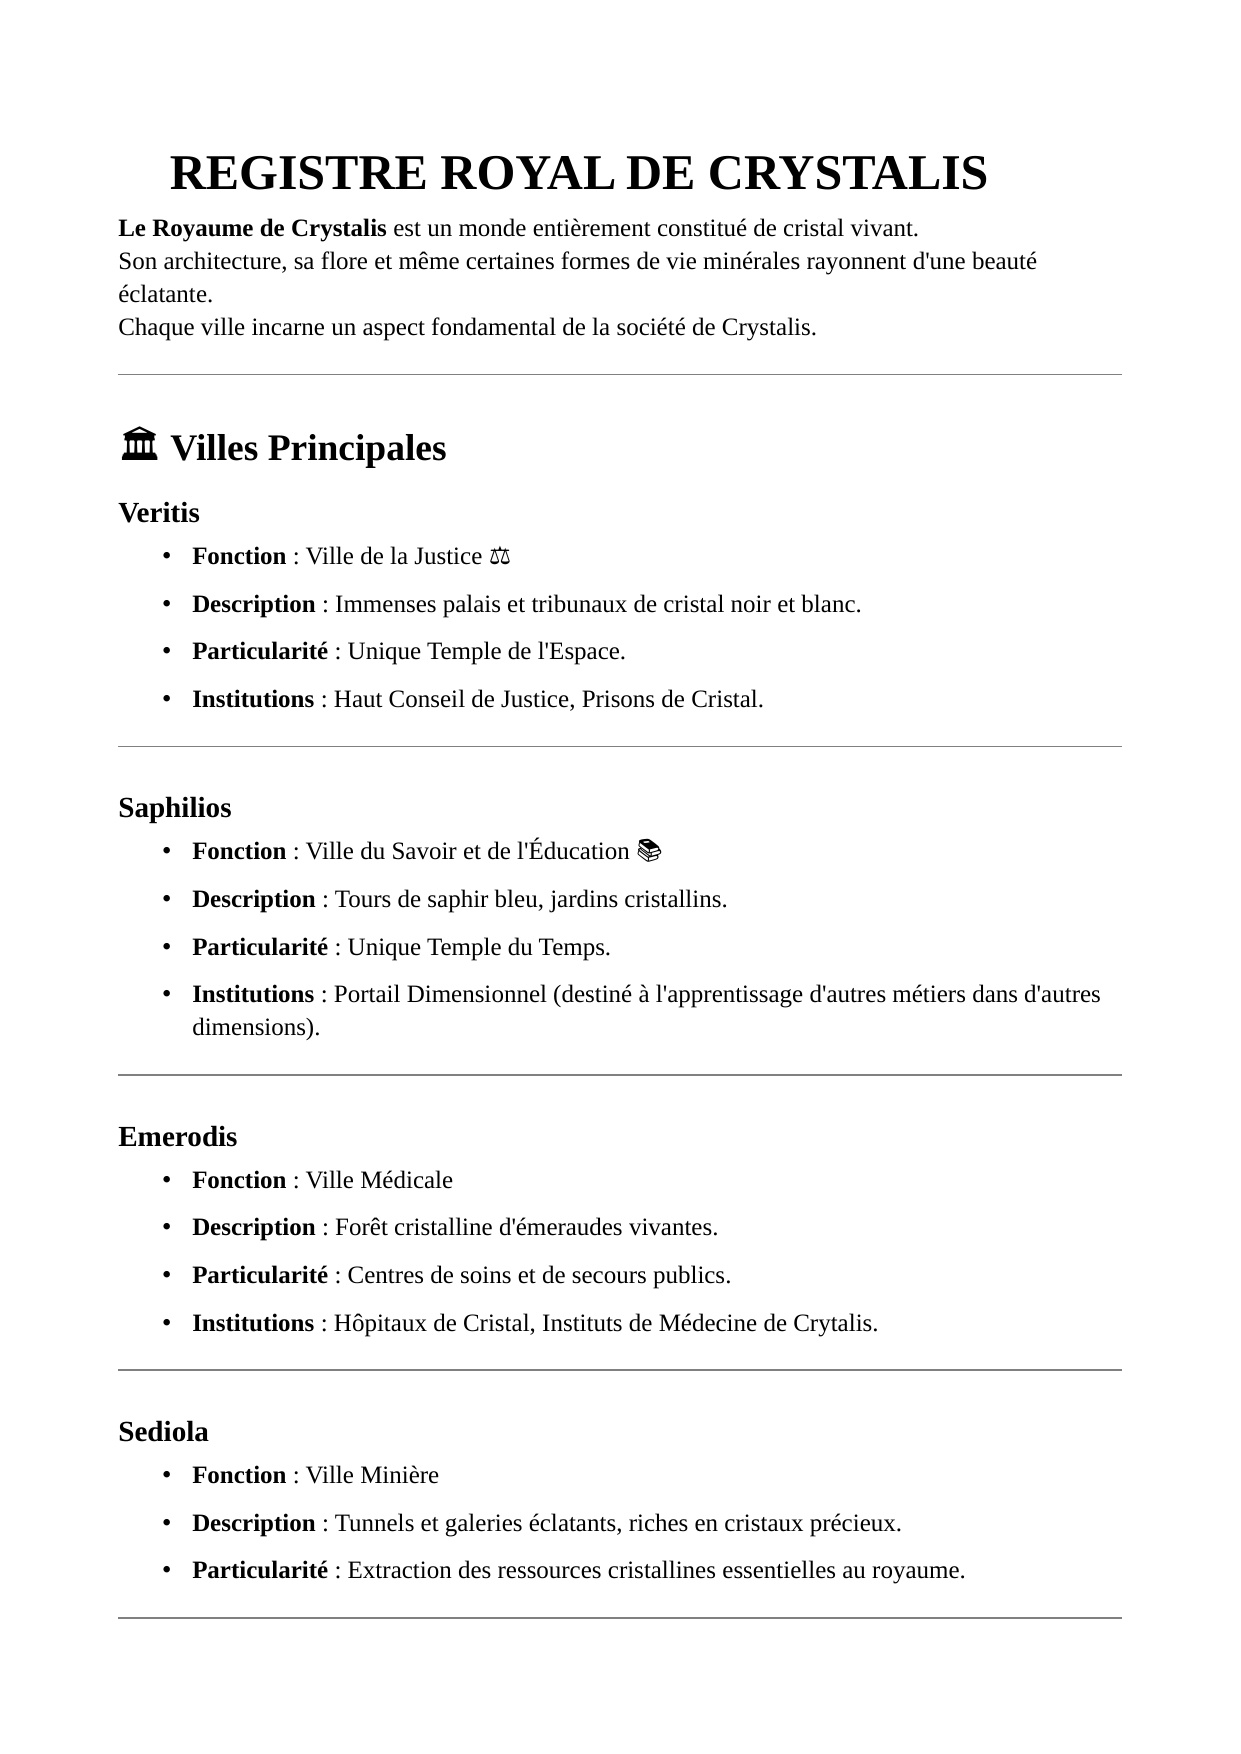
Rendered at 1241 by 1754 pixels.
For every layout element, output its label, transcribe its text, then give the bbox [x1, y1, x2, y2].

list Institutions : Hôpitaux de Cristal, Instituts de Médecine de Crytalis. [162, 1308, 1122, 1336]
list Description : Tours de saphir bleu, jardins cristallins. [162, 884, 1122, 913]
subtitle Saphilios [118, 790, 1122, 824]
list Particularité : Extraction des ressources cristallines essentielles au royaume. [162, 1555, 1122, 1584]
list Institutions : Portail Dimensionnel (destiné à l'apprentissage d'autres métiers dans d'autres dimensions). [162, 979, 1122, 1041]
subtitle 📜 REGISTRE ROYAL DE CRYSTALIS [118, 143, 1122, 201]
list Fonction : Ville du Savoir et de l'Éducation 📚 [162, 836, 1122, 865]
list Description : Immenses palais et tribunaux de cristal noir et blanc. [162, 589, 1122, 617]
subtitle Veritis [118, 495, 1122, 529]
list Fonction : Ville de la Justice ⚖️ [162, 541, 1122, 570]
list Description : Tunnels et galeries éclatants, riches en cristaux précieux. [162, 1508, 1122, 1536]
list Particularité : Centres de soins et de secours publics. [162, 1260, 1122, 1289]
subtitle 🏛️ Villes Principales [118, 425, 1122, 468]
list Particularité : Unique Temple du Temps. [162, 932, 1122, 960]
subtitle Emerodis [118, 1119, 1122, 1152]
subtitle Sediola [118, 1414, 1122, 1448]
list Fonction : Ville Minière ⛏️ [162, 1460, 1122, 1489]
text Le Royaume de Crystalis est un monde entièrement constitué de cristal vivant. Son architecture, sa flore et même certaines formes de vie minérales rayonnent d'une beauté éclatante. Chaque ville incarne un aspect fondamental de la société de Crystalis. [118, 213, 1122, 341]
list Fonction : Ville Médicale 🌿 [162, 1165, 1122, 1193]
list Particularité : Unique Temple de l'Espace. [162, 636, 1122, 665]
list Description : Forêt cristalline d'émeraudes vivantes. [162, 1212, 1122, 1241]
list Institutions : Haut Conseil de Justice, Prisons de Cristal. [162, 684, 1122, 713]
